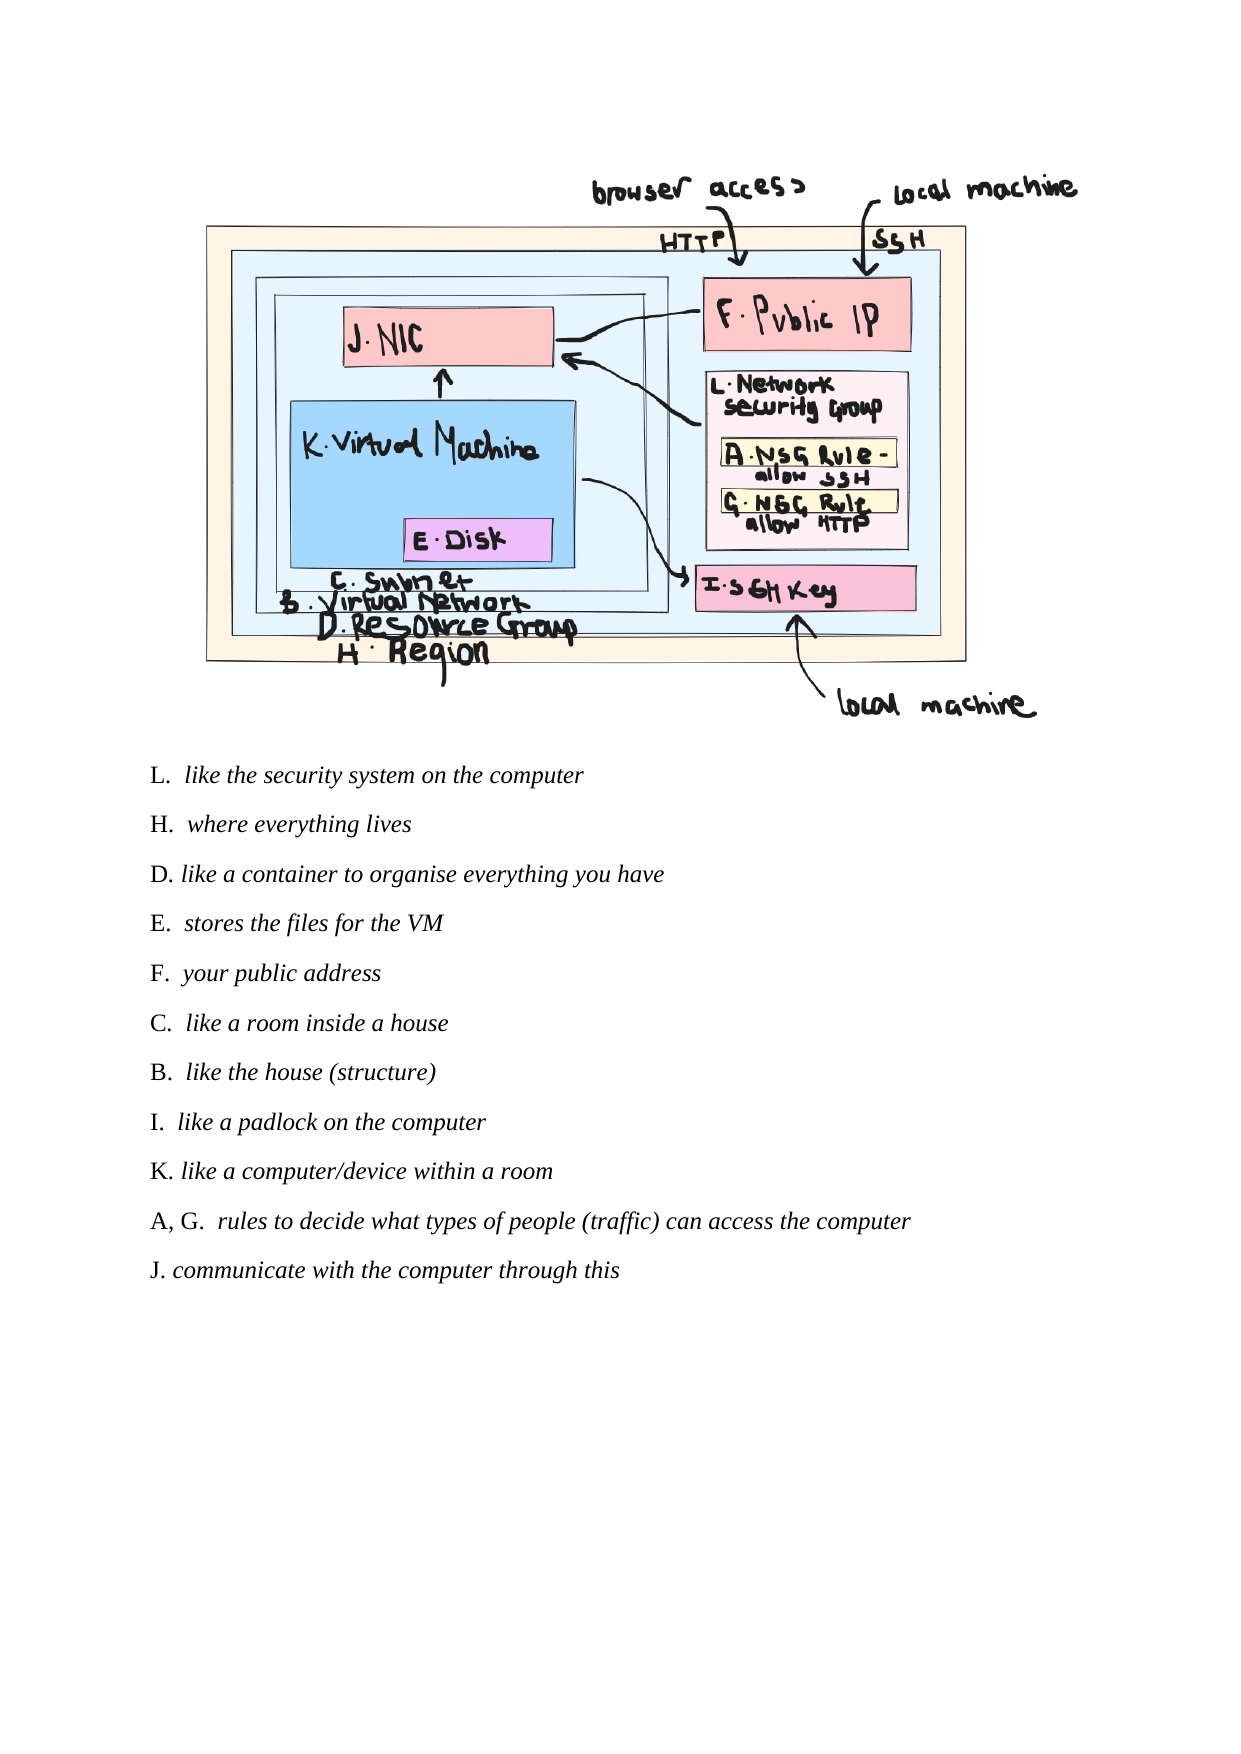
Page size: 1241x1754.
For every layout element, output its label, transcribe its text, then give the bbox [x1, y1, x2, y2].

text F. your public address [150, 958, 1090, 987]
text C. like a room inside a house [150, 1008, 1090, 1036]
text K. like a computer/device within a room [150, 1156, 1090, 1185]
text A, G. rules to decide what types of people (traffic) can access the computer [150, 1206, 1090, 1235]
text B. like the house (structure) [150, 1057, 1090, 1086]
text H. where everything lives [150, 809, 1090, 838]
text J. communicate with the computer through this [150, 1256, 1090, 1284]
text I. like a padlock on the computer [150, 1107, 1090, 1136]
text D. like a container to organise everything you have [150, 859, 1090, 888]
text L. like the security system on the computer [150, 760, 1090, 788]
text E. stores the files for the VM [150, 908, 1090, 937]
